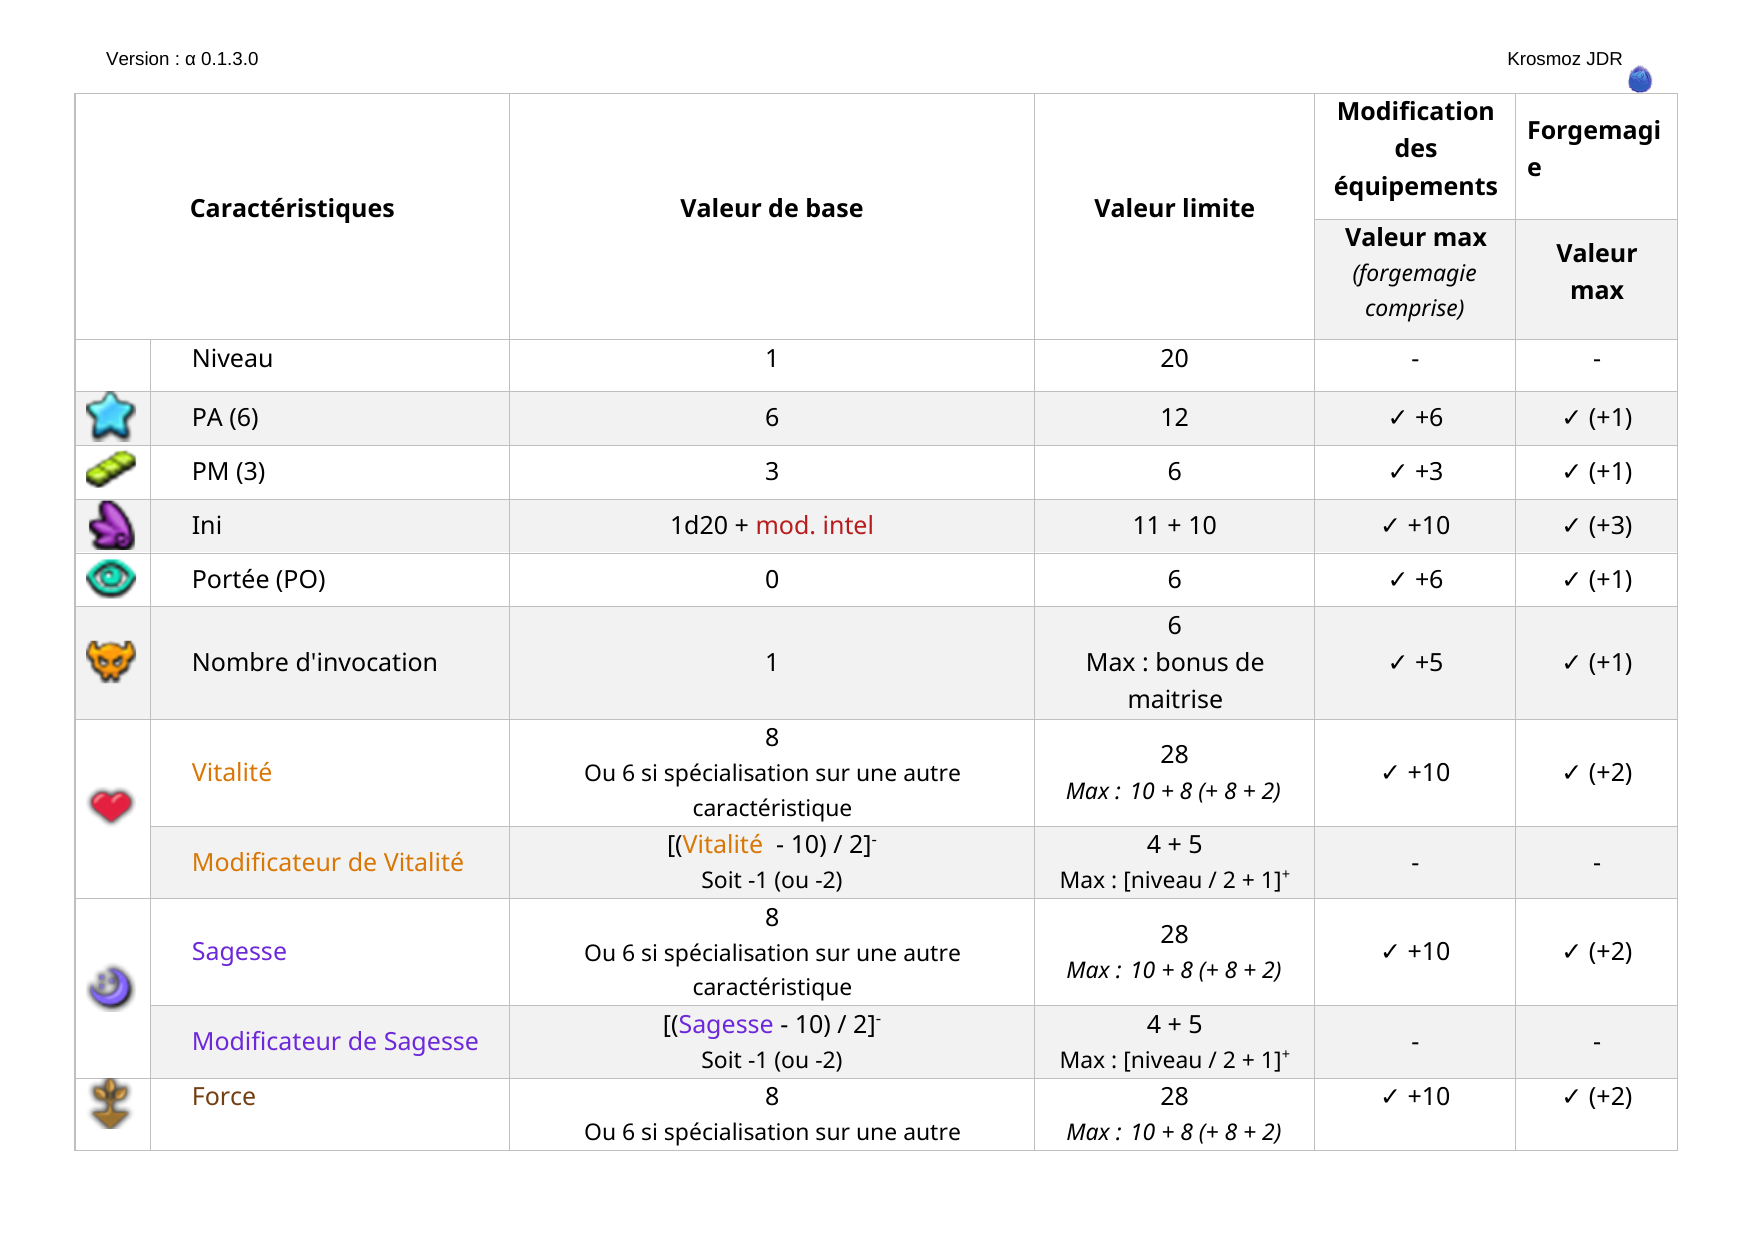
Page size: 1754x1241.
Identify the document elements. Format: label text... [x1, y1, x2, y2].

table_cell 6 [1035, 446, 1314, 498]
table_cell Nombre d'invocation [151, 607, 509, 719]
table_cell [76, 446, 150, 498]
table_cell Valeur max [1516, 220, 1677, 339]
table_cell - [1516, 1006, 1677, 1078]
table_cell - [1315, 1006, 1515, 1078]
table_cell ✓ +10 [1315, 720, 1515, 826]
table_cell ✓ +3 [1315, 446, 1515, 498]
table_header Forgemagie [1516, 94, 1677, 219]
table_cell Ini [151, 500, 509, 552]
table_cell PM (3) [151, 446, 509, 498]
table_header Caractéristiques [76, 94, 509, 339]
table_cell 8 Ou 6 si spécialisation sur une autre caractéristique [510, 899, 1034, 1005]
table_cell ✓ +6 [1315, 554, 1515, 606]
table_cell 28 Max : 10 + 8 (+ 8 + 2) [1035, 720, 1314, 826]
table_cell PA (6) [151, 392, 509, 445]
table_header Valeur limite [1035, 94, 1314, 339]
table_cell 12 [1035, 392, 1314, 445]
table_cell [76, 720, 150, 898]
table_cell Portée (PO) [151, 554, 509, 606]
table_cell ✓ +5 [1315, 607, 1515, 719]
table_cell ✓ (+2) [1516, 899, 1677, 1005]
table_cell ✓ (+1) [1516, 446, 1677, 498]
table_cell ✓ +10 [1315, 899, 1515, 1005]
table_cell Modificateur de Vitalité [151, 827, 509, 898]
table_cell 6 [1035, 554, 1314, 606]
table_cell 1 [510, 340, 1034, 391]
table_cell ✓ +6 [1315, 392, 1515, 445]
table_cell 6 Max : bonus de maitrise [1035, 607, 1314, 719]
table_cell Sagesse [151, 899, 509, 1005]
table_cell - [1516, 340, 1677, 391]
table_cell 1 [510, 607, 1034, 719]
table_cell [76, 899, 150, 1078]
table_cell ✓ +10 [1315, 1079, 1515, 1150]
table_cell ✓ (+1) [1516, 607, 1677, 719]
table_cell Vitalité [151, 720, 509, 826]
table_cell 1d20 + mod. intel [510, 500, 1034, 552]
table_cell [76, 554, 150, 606]
table_cell 4 + 5 Max : [niveau / 2 + 1]+ [1035, 827, 1314, 898]
table_cell 4 + 5 Max : [niveau / 2 + 1]+ [1035, 1006, 1314, 1078]
table_cell [76, 392, 150, 445]
table_cell ✓ (+2) [1516, 720, 1677, 826]
table_cell 0 [510, 554, 1034, 606]
table_cell 28 Max : 10 + 8 (+ 8 + 2) [1035, 1079, 1314, 1150]
table_cell [76, 340, 150, 391]
table_cell 8 Ou 6 si spécialisation sur une autre caractéristique [510, 720, 1034, 826]
table_cell 8 Ou 6 si spécialisation sur une autre [510, 1079, 1034, 1150]
table_cell ✓ (+3) [1516, 500, 1677, 552]
table_cell 20 [1035, 340, 1314, 391]
table_cell - [1516, 827, 1677, 898]
table_cell 6 [510, 392, 1034, 445]
table_header Modification des équipements [1315, 94, 1515, 219]
table_cell ✓ (+1) [1516, 392, 1677, 445]
table_cell [(Vitalité - 10) / 2]- Soit -1 (ou -2) [510, 827, 1034, 898]
table_cell Valeur max (forgemagie comprise) [1315, 220, 1515, 339]
table_cell [76, 607, 150, 719]
table_cell ✓ +10 [1315, 500, 1515, 552]
table_cell Modificateur de Sagesse [151, 1006, 509, 1078]
table_cell Force [151, 1079, 509, 1150]
table_cell 28 Max : 10 + 8 (+ 8 + 2) [1035, 899, 1314, 1005]
table_cell ✓ (+2) [1516, 1079, 1677, 1150]
table_cell 11 + 10 [1035, 500, 1314, 552]
table_cell [76, 1079, 150, 1150]
table_cell Niveau [151, 340, 509, 391]
table_cell ✓ (+1) [1516, 554, 1677, 606]
table_cell - [1315, 827, 1515, 898]
table_cell - [1315, 340, 1515, 391]
table_cell [(Sagesse - 10) / 2]- Soit -1 (ou -2) [510, 1006, 1034, 1078]
table_cell 3 [510, 446, 1034, 498]
table_header Valeur de base [510, 94, 1034, 339]
table_cell [76, 500, 150, 552]
